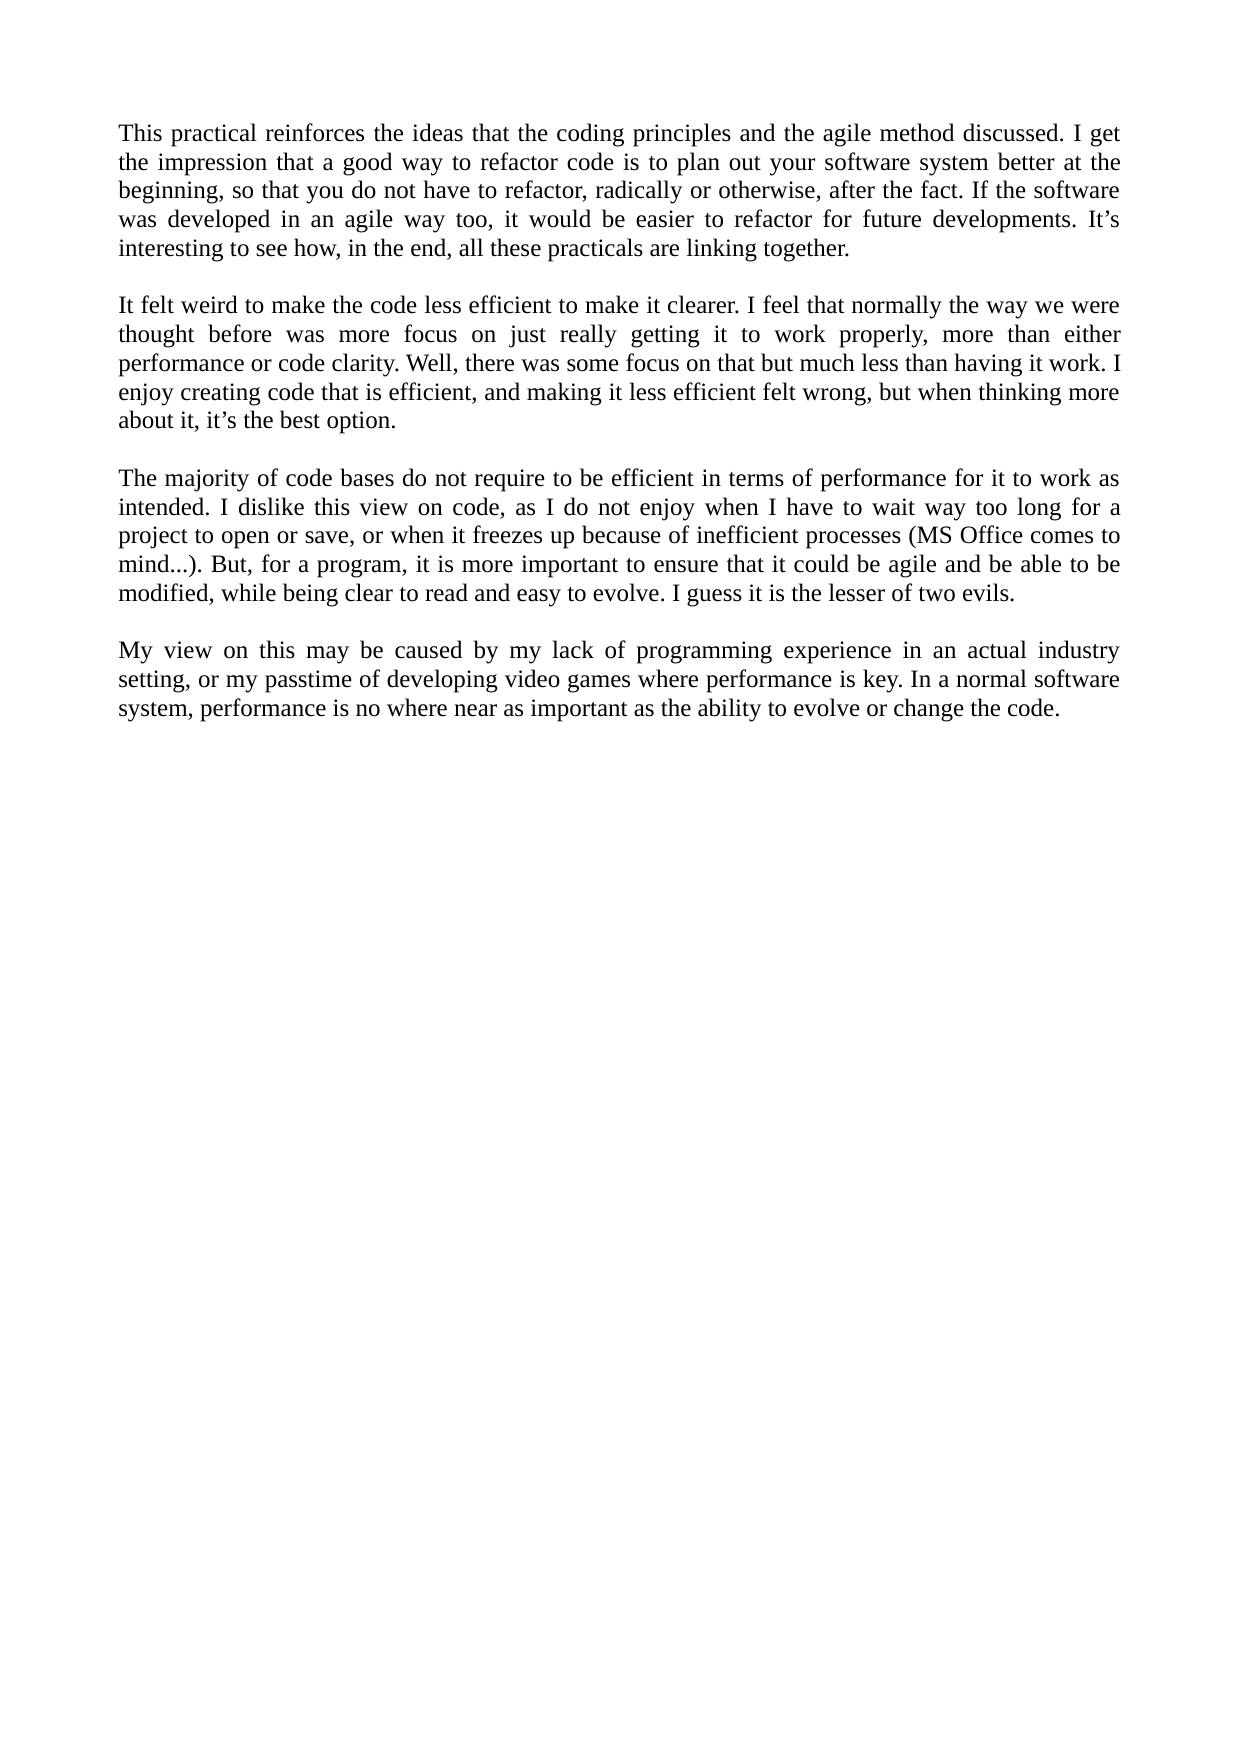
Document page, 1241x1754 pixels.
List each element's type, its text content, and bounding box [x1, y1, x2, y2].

text The majority of code bases do not require to be efficient in terms of performance for it to work as intended. I dislike this view on code, as I do not enjoy when I have to wait way too long for a project to open or save, or when it freezes up because of inefficient processes (MS Office comes to mind...). But, for a program, it is more important to ensure that it could be agile and be able to be modified, while being clear to read and easy to evolve. I guess it is the lesser of two evils. [118, 463, 1122, 607]
text This practical reinforces the ideas that the coding principles and the agile method discussed. I get the impression that a good way to refactor code is to plan out your software system better at the beginning, so that you do not have to refactor, radically or otherwise, after the fact. If the software was developed in an agile way too, it would be easier to refactor for future developments. It’s interesting to see how, in the end, all these practicals are linking together. [118, 118, 1122, 262]
text My view on this may be caused by my lack of programming experience in an actual industry setting, or my passtime of developing video games where performance is key. In a normal software system, performance is no where near as important as the ability to evolve or change the code. [118, 636, 1122, 722]
text It felt weird to make the code less efficient to make it clearer. I feel that normally the way we were thought before was more focus on just really getting it to work properly, more than either performance or code clarity. Well, there was some focus on that but much less than having it work. I enjoy creating code that is efficient, and making it less efficient felt wrong, but when thinking more about it, it’s the best option. [118, 291, 1122, 434]
